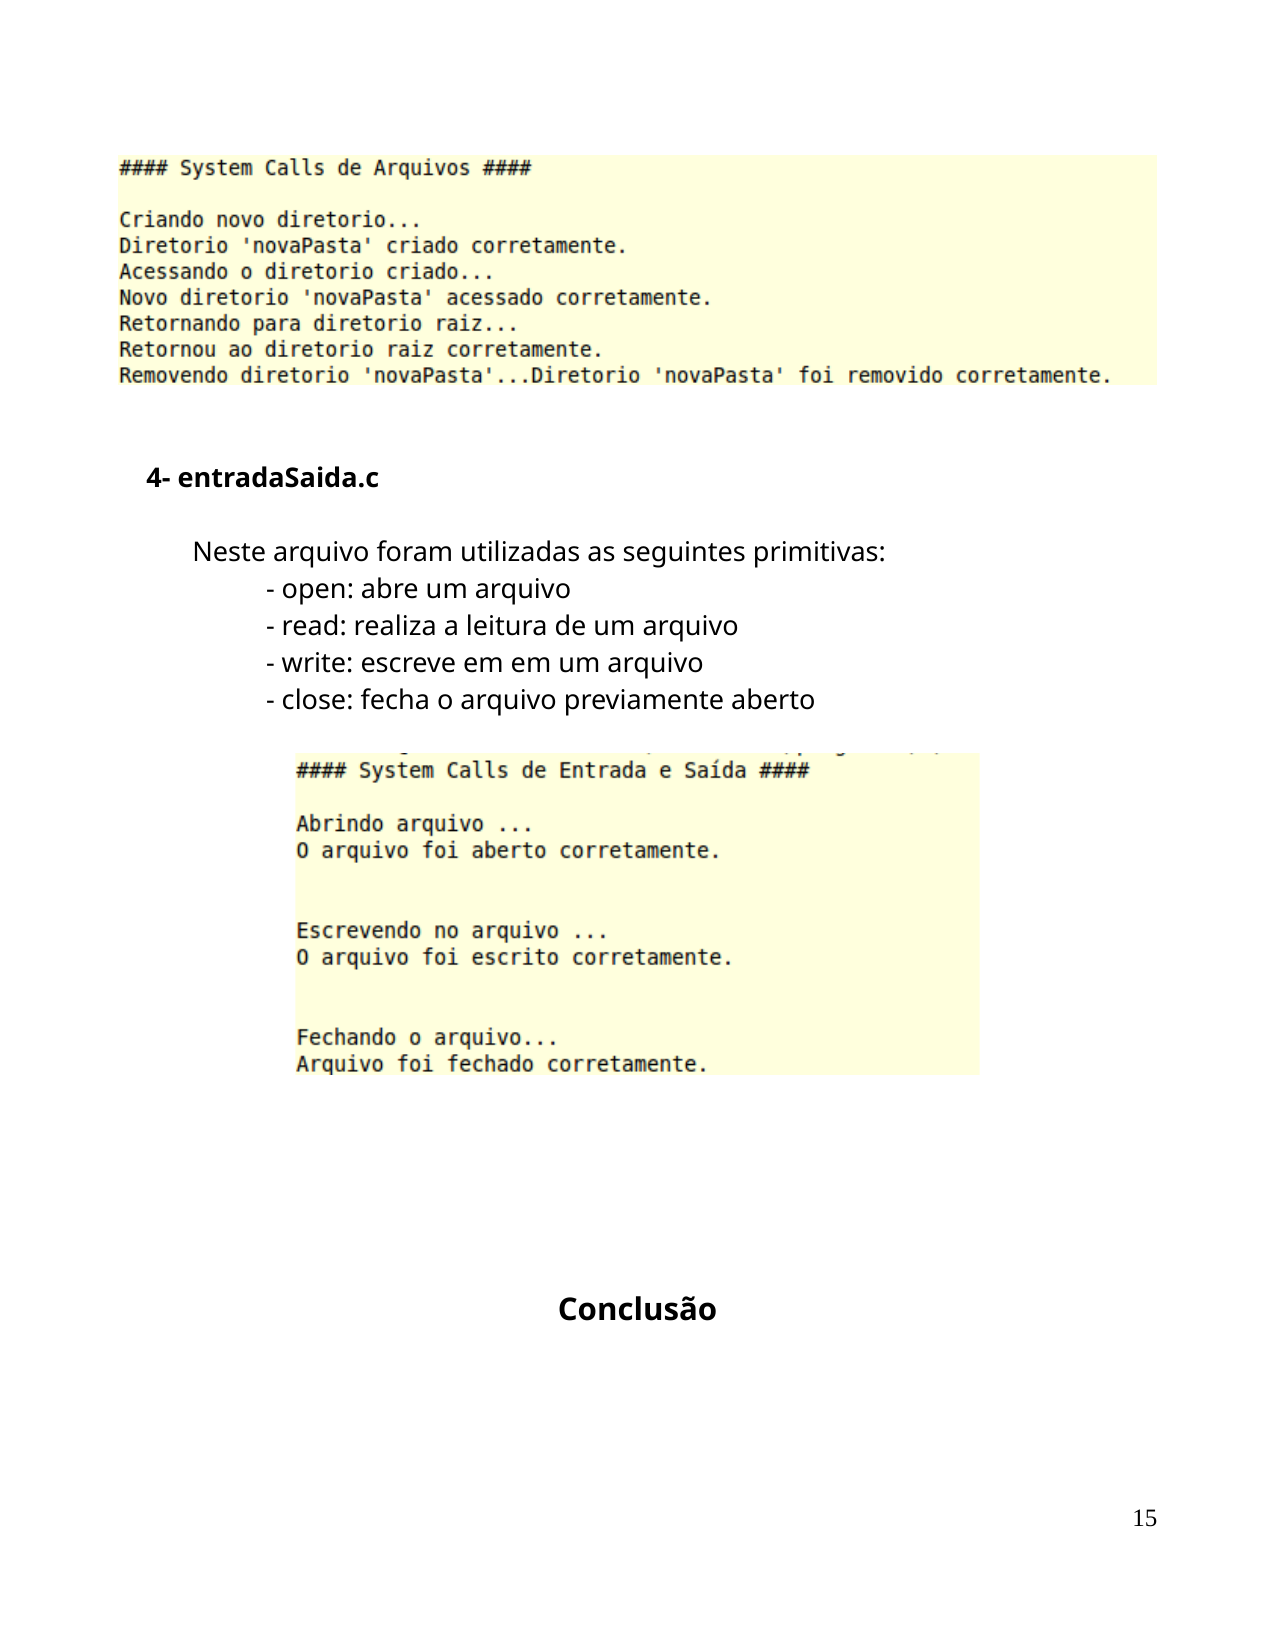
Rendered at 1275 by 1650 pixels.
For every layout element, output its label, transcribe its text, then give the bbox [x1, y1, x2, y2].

text 4- entradaSaida.c [118, 459, 1157, 496]
text - write: escreve em em um arquivo [118, 643, 1157, 680]
text - read: realiza a leitura de um arquivo [118, 606, 1157, 643]
text - close: fecha o arquivo previamente aberto [118, 680, 1157, 717]
text Conclusão [118, 1287, 1157, 1330]
text Neste arquivo foram utilizadas as seguintes primitivas: [118, 533, 1157, 569]
picture [295, 753, 980, 1075]
picture [118, 155, 1157, 385]
text - open: abre um arquivo [118, 569, 1157, 606]
